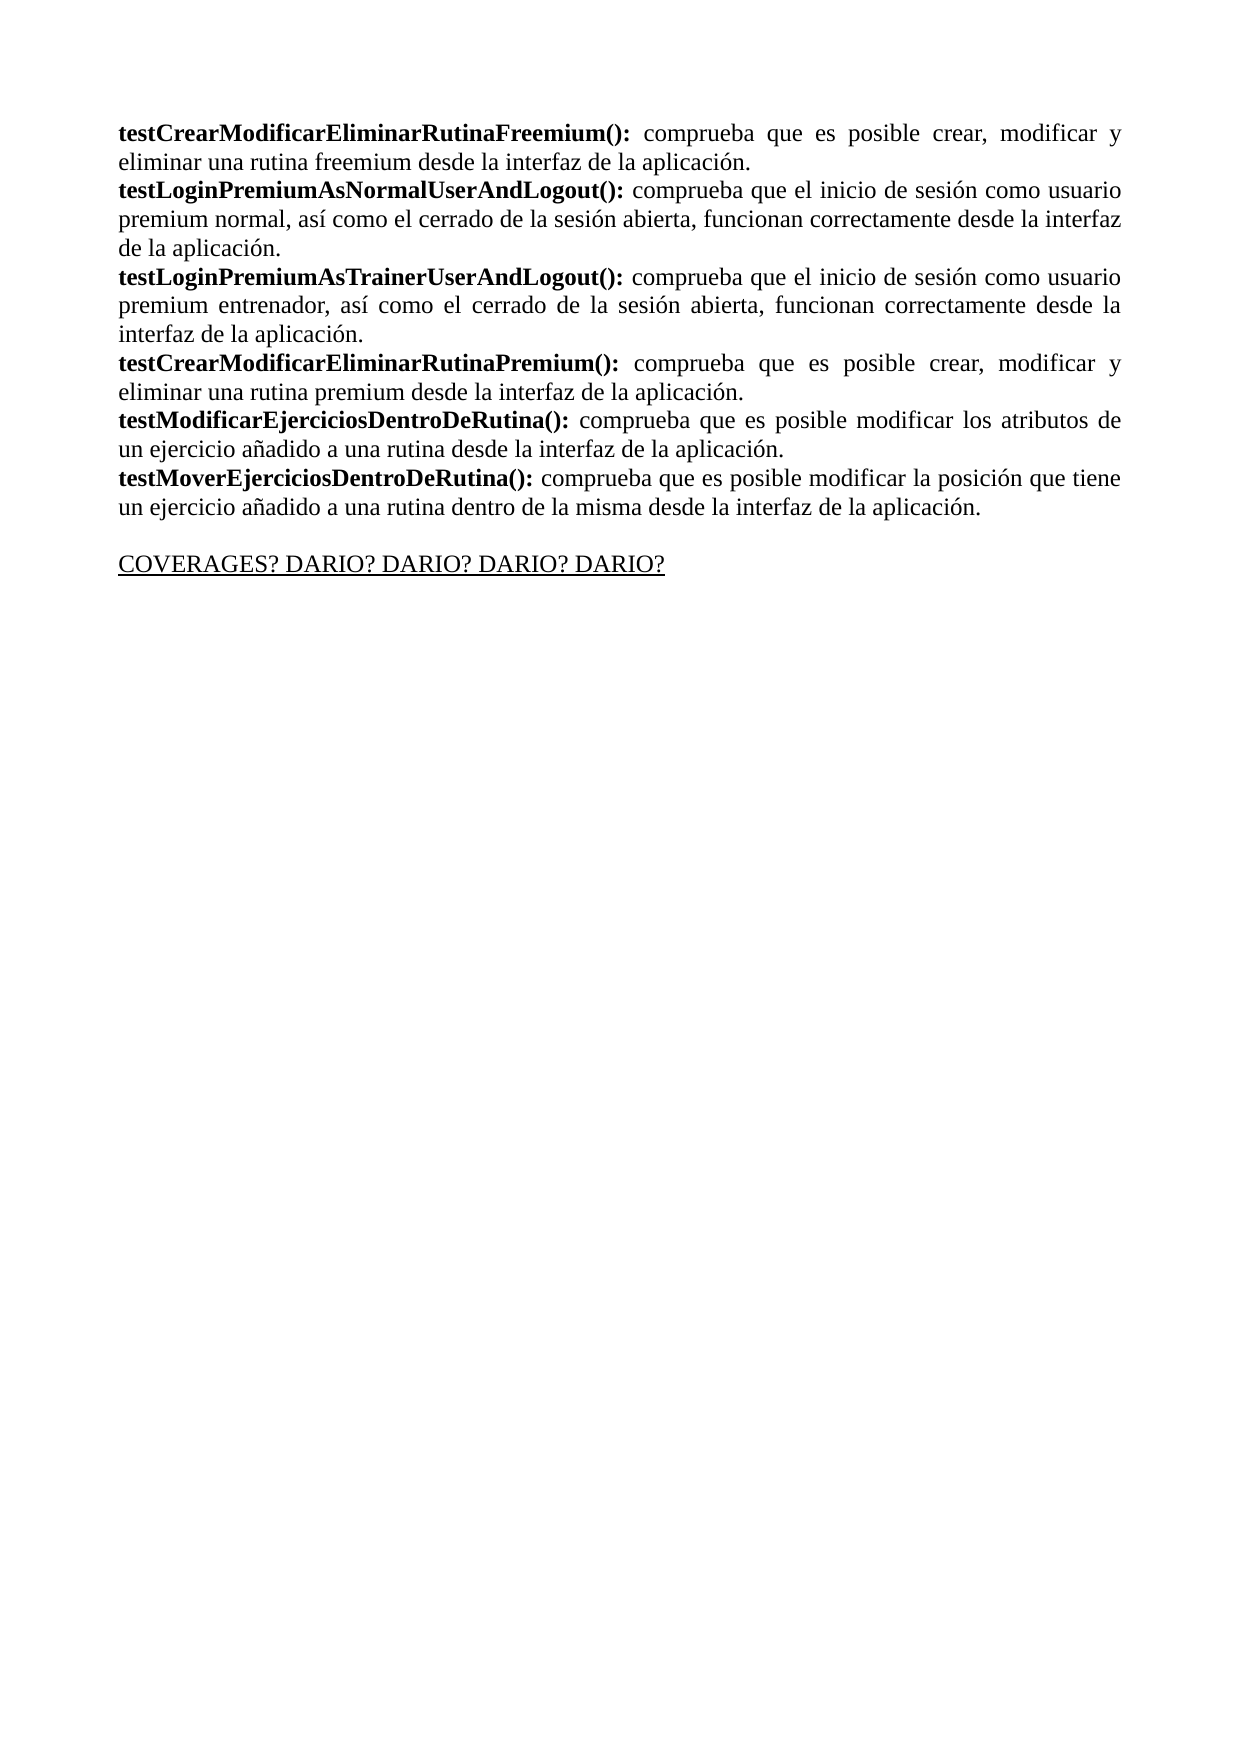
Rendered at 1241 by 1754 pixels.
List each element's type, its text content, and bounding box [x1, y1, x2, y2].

text testModificarEjerciciosDentroDeRutina(): comprueba que es posible modificar los atributos de un ejercicio añadido a una rutina desde la interfaz de la aplicación. [118, 406, 1122, 463]
text testLoginPremiumAsNormalUserAndLogout(): comprueba que el inicio de sesión como usuario premium normal, así como el cerrado de la sesión abierta, funcionan correctamente desde la interfaz de la aplicación. [118, 176, 1122, 262]
text testMoverEjerciciosDentroDeRutina(): comprueba que es posible modificar la posición que tiene un ejercicio añadido a una rutina dentro de la misma desde la interfaz de la aplicación. [118, 463, 1122, 521]
text COVERAGES? DARIO? DARIO? DARIO? DARIO? [118, 549, 1122, 578]
text testLoginPremiumAsTrainerUserAndLogout(): comprueba que el inicio de sesión como usuario premium entrenador, así como el cerrado de la sesión abierta, funcionan correctamente desde la interfaz de la aplicación. [118, 262, 1122, 348]
text testCrearModificarEliminarRutinaPremium(): comprueba que es posible crear, modificar y eliminar una rutina premium desde la interfaz de la aplicación. [118, 348, 1122, 406]
text testCrearModificarEliminarRutinaFreemium(): comprueba que es posible crear, modificar y eliminar una rutina freemium desde la interfaz de la aplicación. [118, 118, 1122, 176]
